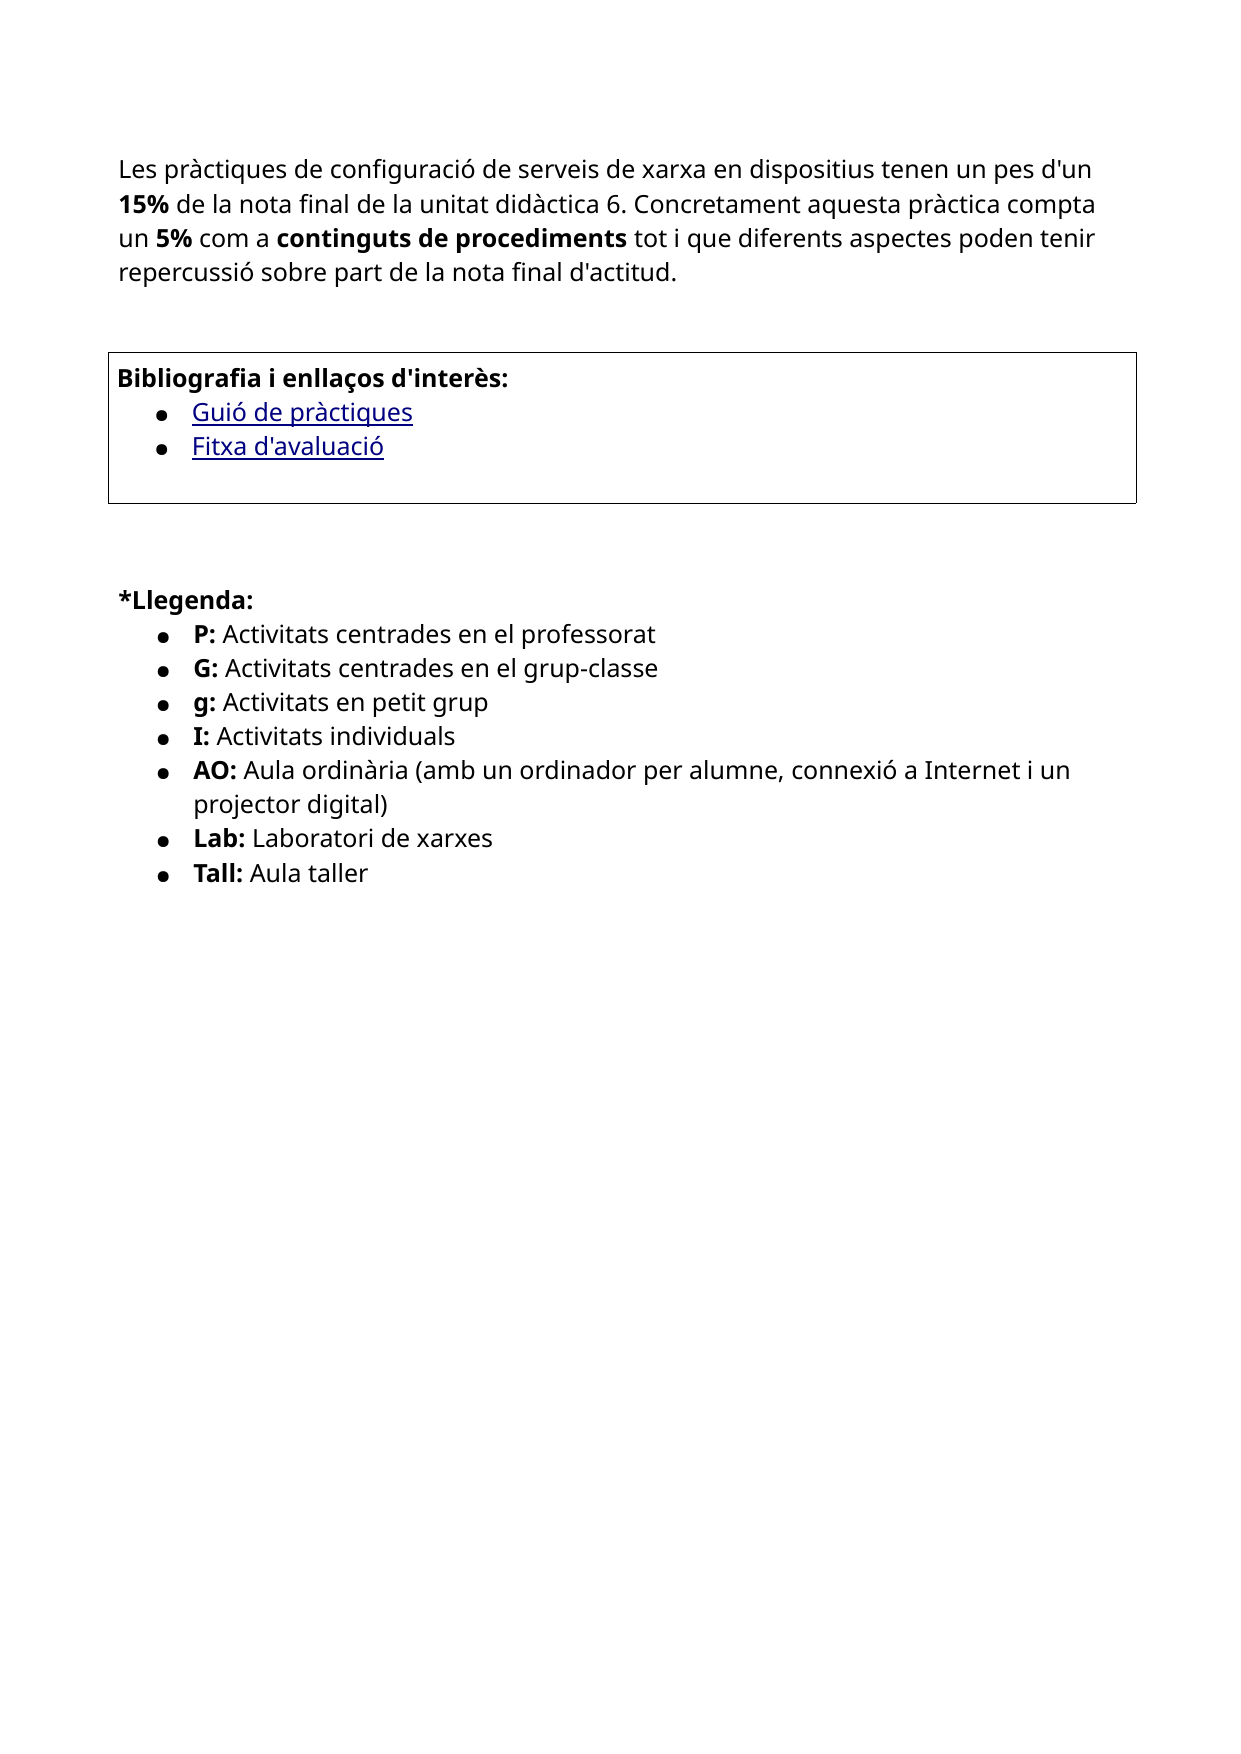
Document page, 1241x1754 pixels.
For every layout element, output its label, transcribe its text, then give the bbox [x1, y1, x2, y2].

text Bibliografia i enllaços d'interès: [117, 361, 1127, 395]
list g: Activitats en petit grup [156, 685, 1122, 719]
list I: Activitats individuals [156, 719, 1122, 753]
list G: Activitats centrades en el grup-classe [156, 651, 1122, 685]
list Tall: Aula taller [156, 855, 1122, 889]
list Lab: Laboratori de xarxes [156, 821, 1122, 855]
text *Llegenda: [118, 583, 1122, 617]
list AO: Aula ordinària (amb un ordinador per alumne, connexió a Internet i un projector digital) [156, 753, 1122, 821]
text Les pràctiques de configuració de serveis de xarxa en dispositius tenen un pes d'un 15% de la nota final de la unitat didàctica 6. Concretament aquesta pràctica compta un 5% com a continguts de procediments tot i que diferents aspectes poden tenir repercussió sobre part de la nota final d'actitud. [118, 152, 1122, 288]
list P: Activitats centrades en el professorat [156, 617, 1122, 651]
list Fitxa d'avaluació [154, 429, 1127, 463]
list Guió de pràctiques [154, 395, 1127, 429]
